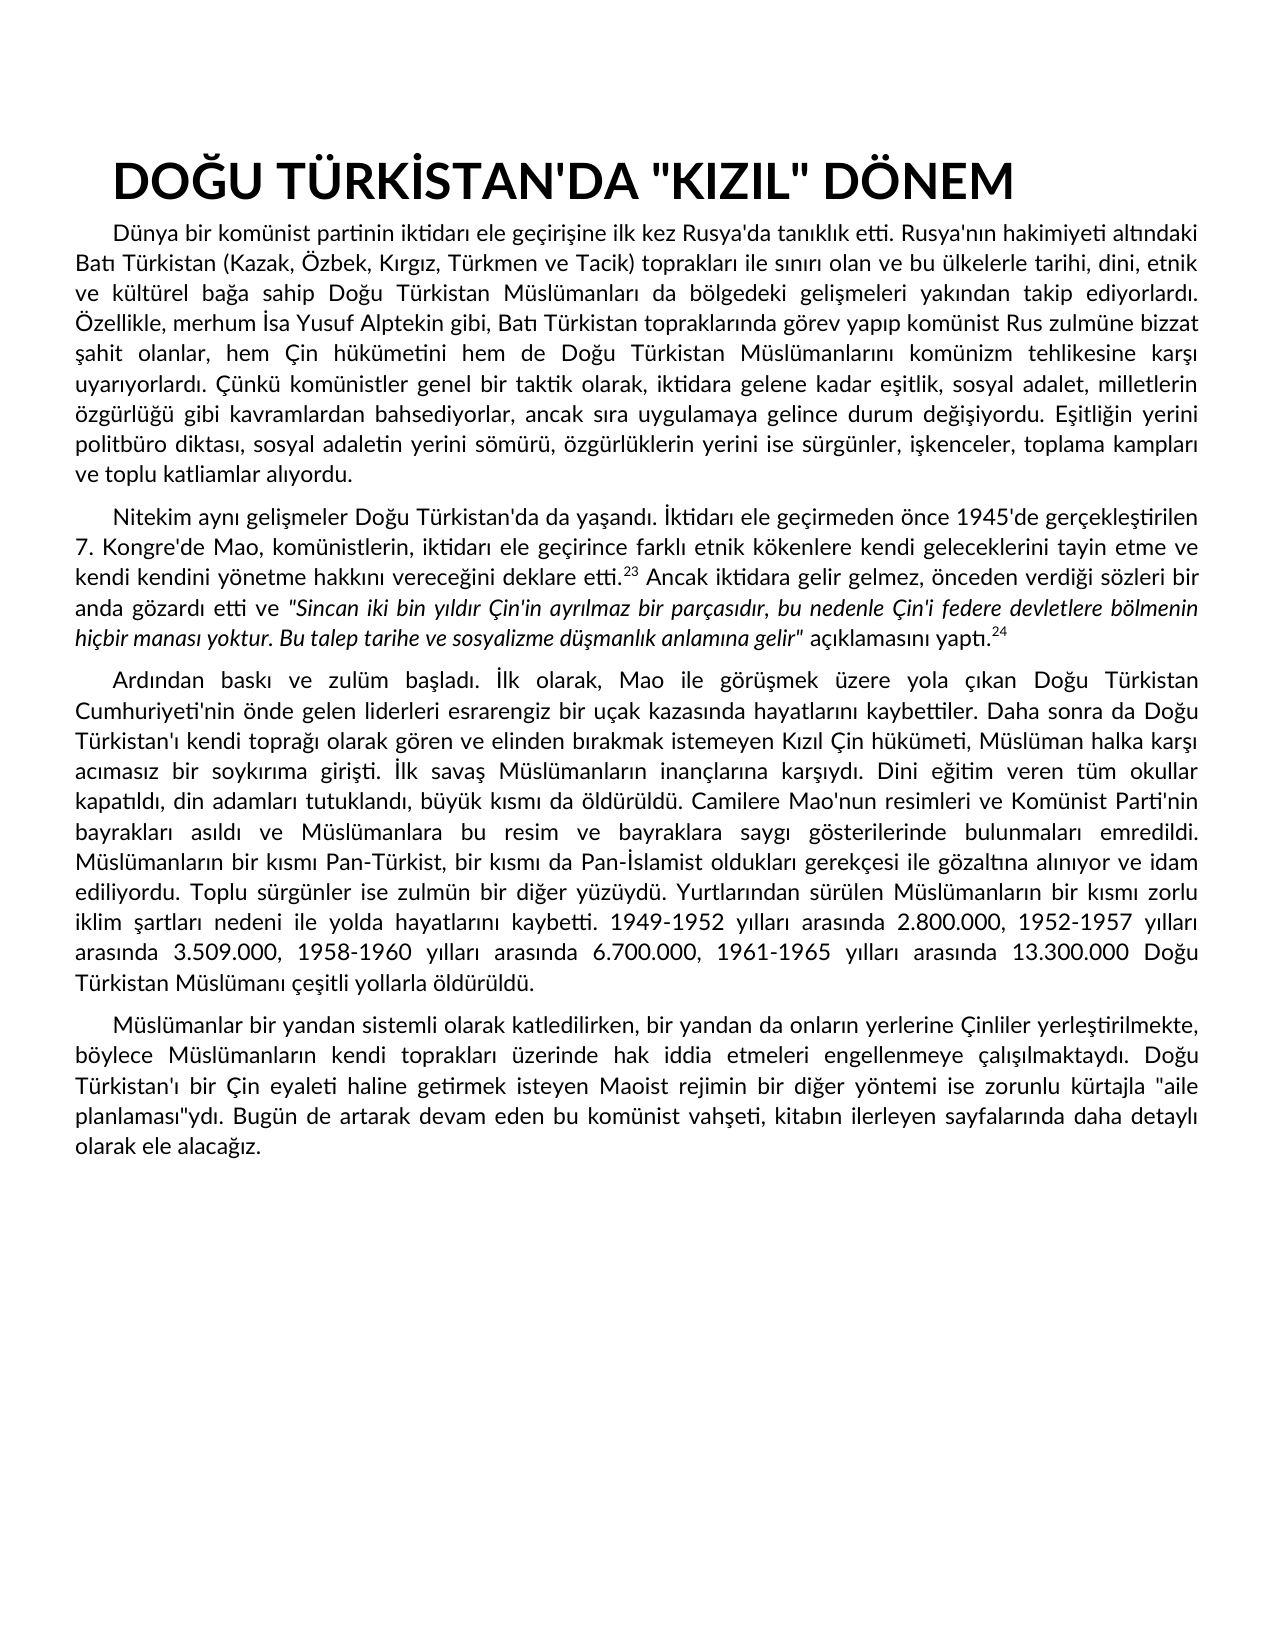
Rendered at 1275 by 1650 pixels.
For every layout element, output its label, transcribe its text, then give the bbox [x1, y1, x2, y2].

text Ardından baskı ve zulüm başladı. İlk olarak, Mao ile görüşmek üzere yola çıkan Doğu Türkistan Cumhuriyeti'nin önde gelen liderleri esrarengiz bir uçak kazasında hayatlarını kaybettiler. Daha sonra da Doğu Türkistan'ı kendi toprağı olarak gören ve elinden bırakmak istemeyen Kızıl Çin hükümeti, Müslüman halka karşı acımasız bir soykırıma girişti. İlk savaş Müslümanların inançlarına karşıydı. Dini eğitim veren tüm okullar kapatıldı, din adamları tutuklandı, büyük kısmı da öldürüldü. Camilere Mao'nun resimleri ve Komünist Parti'nin bayrakları asıldı ve Müslümanlara bu resim ve bayraklara saygı gösterilerinde bulunmaları emredildi. Müslümanların bir kısmı Pan-Türkist, bir kısmı da Pan-İslamist oldukları gerekçesi ile gözaltına alınıyor ve idam ediliyordu. Toplu sürgünler ise zulmün bir diğer yüzüydü. Yurtlarından sürülen Müslümanların bir kısmı zorlu iklim şartları nedeni ile yolda hayatlarını kaybetti. 1949-1952 yılları arasında 2.800.000, 1952-1957 yılları arasında 3.509.000, 1958-1960 yılları arasında 6.700.000, 1961-1965 yılları arasında 13.300.000 Doğu Türkistan Müslümanı çeşitli yollarla öldürüldü. [75, 666, 1200, 996]
subtitle DOĞU TÜRKİSTAN'DA "KIZIL" DÖNEM [112, 150, 1200, 210]
text Dünya bir komünist partinin iktidarı ele geçirişine ilk kez Rusya'da tanıklık etti. Rusya'nın hakimiyeti altındaki Batı Türkistan (Kazak, Özbek, Kırgız, Türkmen ve Tacik) toprakları ile sınırı olan ve bu ülkelerle tarihi, dini, etnik ve kültürel bağa sahip Doğu Türkistan Müslümanları da bölgedeki gelişmeleri yakından takip ediyorlardı. Özellikle, merhum İsa Yusuf Alptekin gibi, Batı Türkistan topraklarında görev yapıp komünist Rus zulmüne bizzat şahit olanlar, hem Çin hükümetini hem de Doğu Türkistan Müslümanlarını komünizm tehlikesine karşı uyarıyorlardı. Çünkü komünistler genel bir taktik olarak, iktidara gelene kadar eşitlik, sosyal adalet, milletlerin özgürlüğü gibi kavramlardan bahsediyorlar, ancak sıra uygulamaya gelince durum değişiyordu. Eşitliğin yerini politbüro diktası, sosyal adaletin yerini sömürü, özgürlüklerin yerini ise sürgünler, işkenceler, toplama kampları ve toplu katliamlar alıyordu. [75, 218, 1200, 487]
text Nitekim aynı gelişmeler Doğu Türkistan'da da yaşandı. İktidarı ele geçirmeden önce 1945'de gerçekleştirilen 7. Kongre'de Mao, komünistlerin, iktidarı ele geçirince farklı etnik kökenlere kendi geleceklerini tayin etme ve kendi kendini yönetme hakkını vereceğini deklare etti.23 Ancak iktidara gelir gelmez, önceden verdiği sözleri bir anda gözardı etti ve "Sincan iki bin yıldır Çin'in ayrılmaz bir parçasıdır, bu nedenle Çin'i federe devletlere bölmenin hiçbir manası yoktur. Bu talep tarihe ve sosyalizme düşmanlık anlamına gelir" açıklamasını yaptı.24 [75, 503, 1200, 651]
text Müslümanlar bir yandan sistemli olarak katledilirken, bir yandan da onların yerlerine Çinliler yerleştirilmekte, böylece Müslümanların kendi toprakları üzerinde hak iddia etmeleri engellenmeye çalışılmaktaydı. Doğu Türkistan'ı bir Çin eyaleti haline getirmek isteyen Maoist rejimin bir diğer yöntemi ise zorunlu kürtajla "aile planlaması"ydı. Bugün de artarak devam eden bu komünist vahşeti, kitabın ilerleyen sayfalarında daha detaylı olarak ele alacağız. [75, 1011, 1200, 1159]
